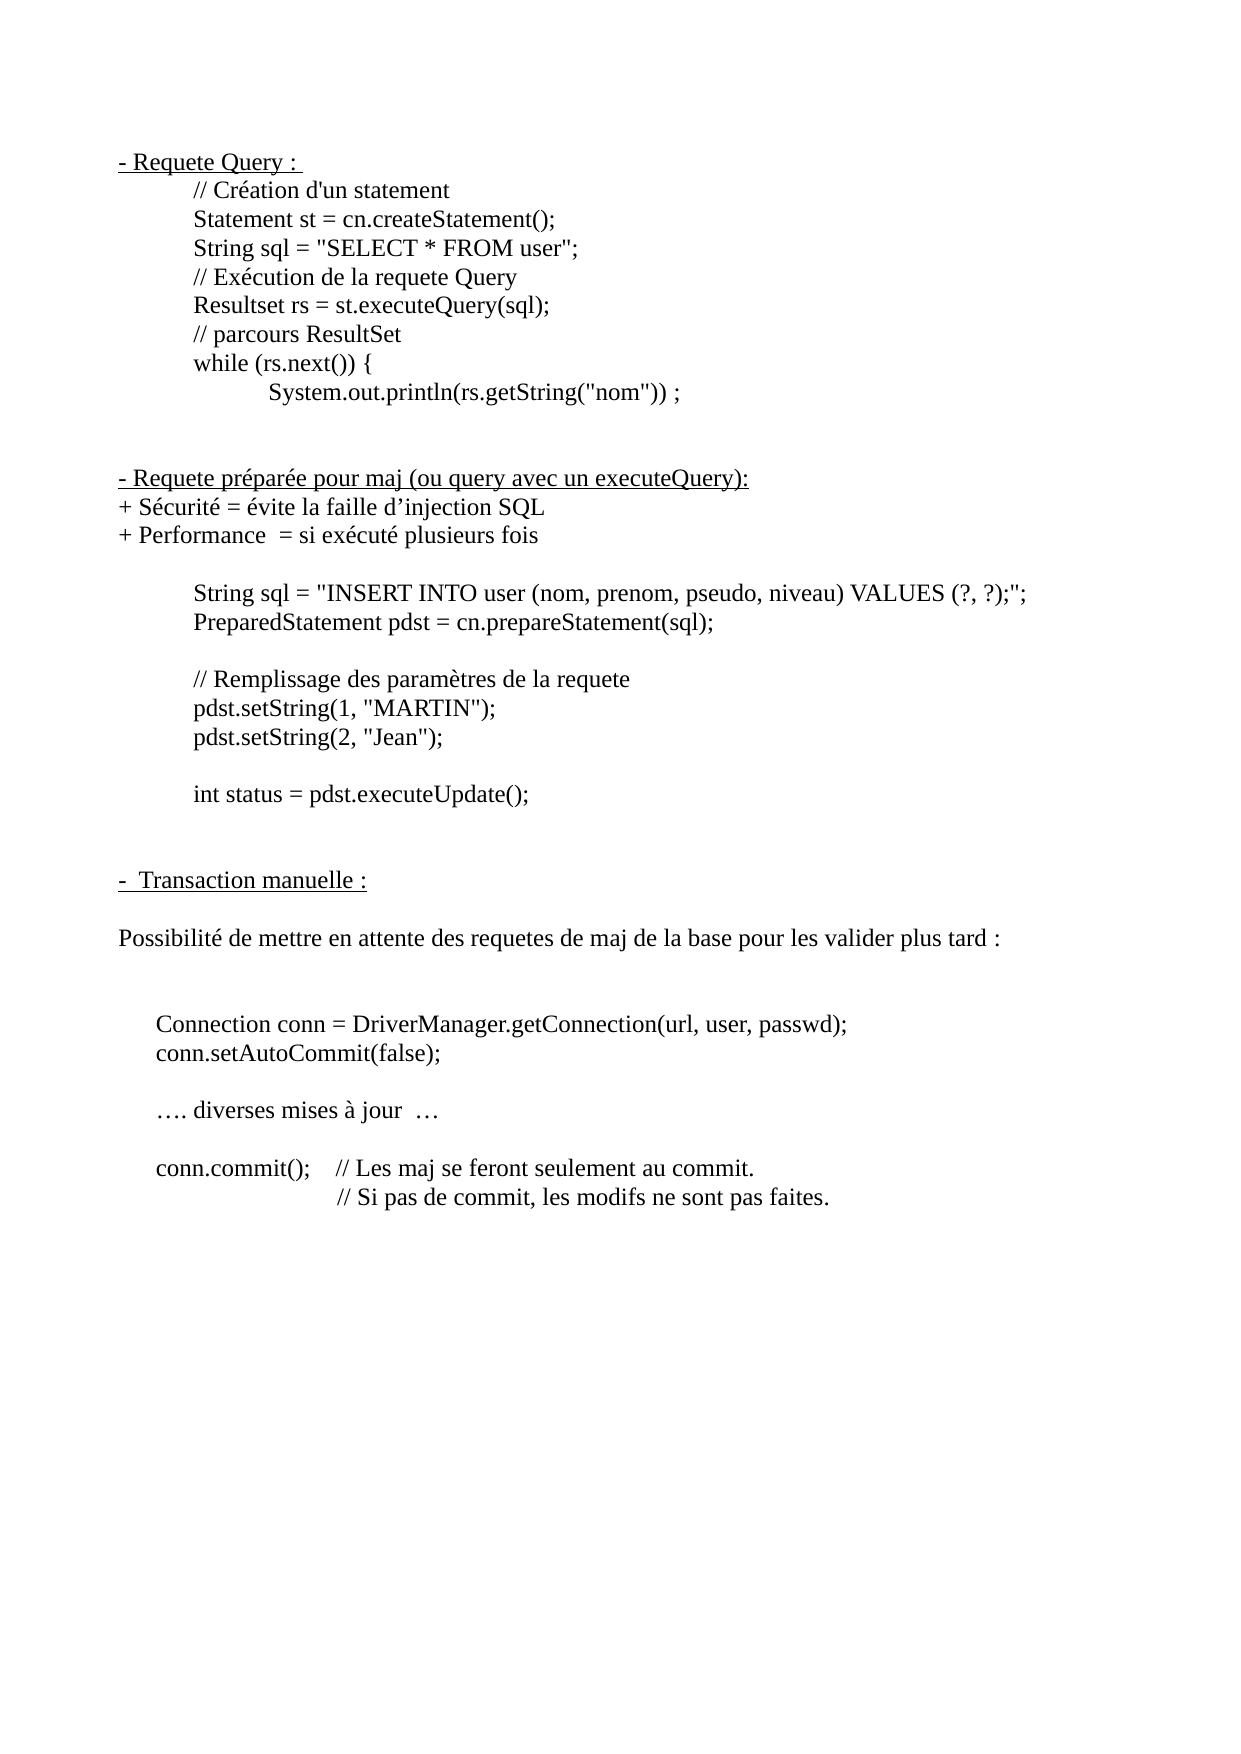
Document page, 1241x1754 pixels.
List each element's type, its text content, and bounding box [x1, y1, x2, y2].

text System.out.println(rs.getString("nom")) ; [118, 377, 1122, 406]
text + Performance = si exécuté plusieurs fois [118, 521, 1122, 549]
text // Remplissage des paramètres de la requete [118, 664, 1122, 693]
text // Si pas de commit, les modifs ne sont pas faites. [118, 1182, 1122, 1211]
text + Sécurité = évite la faille d’injection SQL [118, 492, 1122, 521]
text Resultset rs = st.executeQuery(sql); [118, 291, 1122, 319]
text Connection conn = DriverManager.getConnection(url, user, passwd); [118, 1009, 1122, 1038]
text conn.commit(); // Les maj se feront seulement au commit. [118, 1153, 1122, 1182]
text - Transaction manuelle : [118, 866, 1122, 894]
text // Exécution de la requete Query [118, 262, 1122, 291]
text conn.setAutoCommit(false); [118, 1038, 1122, 1067]
text Possibilité de mettre en attente des requetes de maj de la base pour les valider plus tard : [118, 923, 1122, 952]
text - Requete Query : [118, 147, 1122, 176]
text - Requete préparée pour maj (ou query avec un executeQuery): [118, 463, 1122, 492]
text String sql = "SELECT * FROM user"; [118, 233, 1122, 262]
text …. diverses mises à jour … [118, 1096, 1122, 1124]
text // parcours ResultSet [118, 319, 1122, 348]
text int status = pdst.executeUpdate(); [118, 779, 1122, 808]
text PreparedStatement pdst = cn.prepareStatement(sql); [118, 607, 1122, 636]
text // Création d'un statement [118, 176, 1122, 204]
text String sql = "INSERT INTO user (nom, prenom, pseudo, niveau) VALUES (?, ?);"; [118, 578, 1122, 607]
text while (rs.next()) { [118, 348, 1122, 377]
text pdst.setString(1, "MARTIN"); [118, 693, 1122, 722]
text Statement st = cn.createStatement(); [118, 204, 1122, 233]
text pdst.setString(2, "Jean"); [118, 722, 1122, 751]
